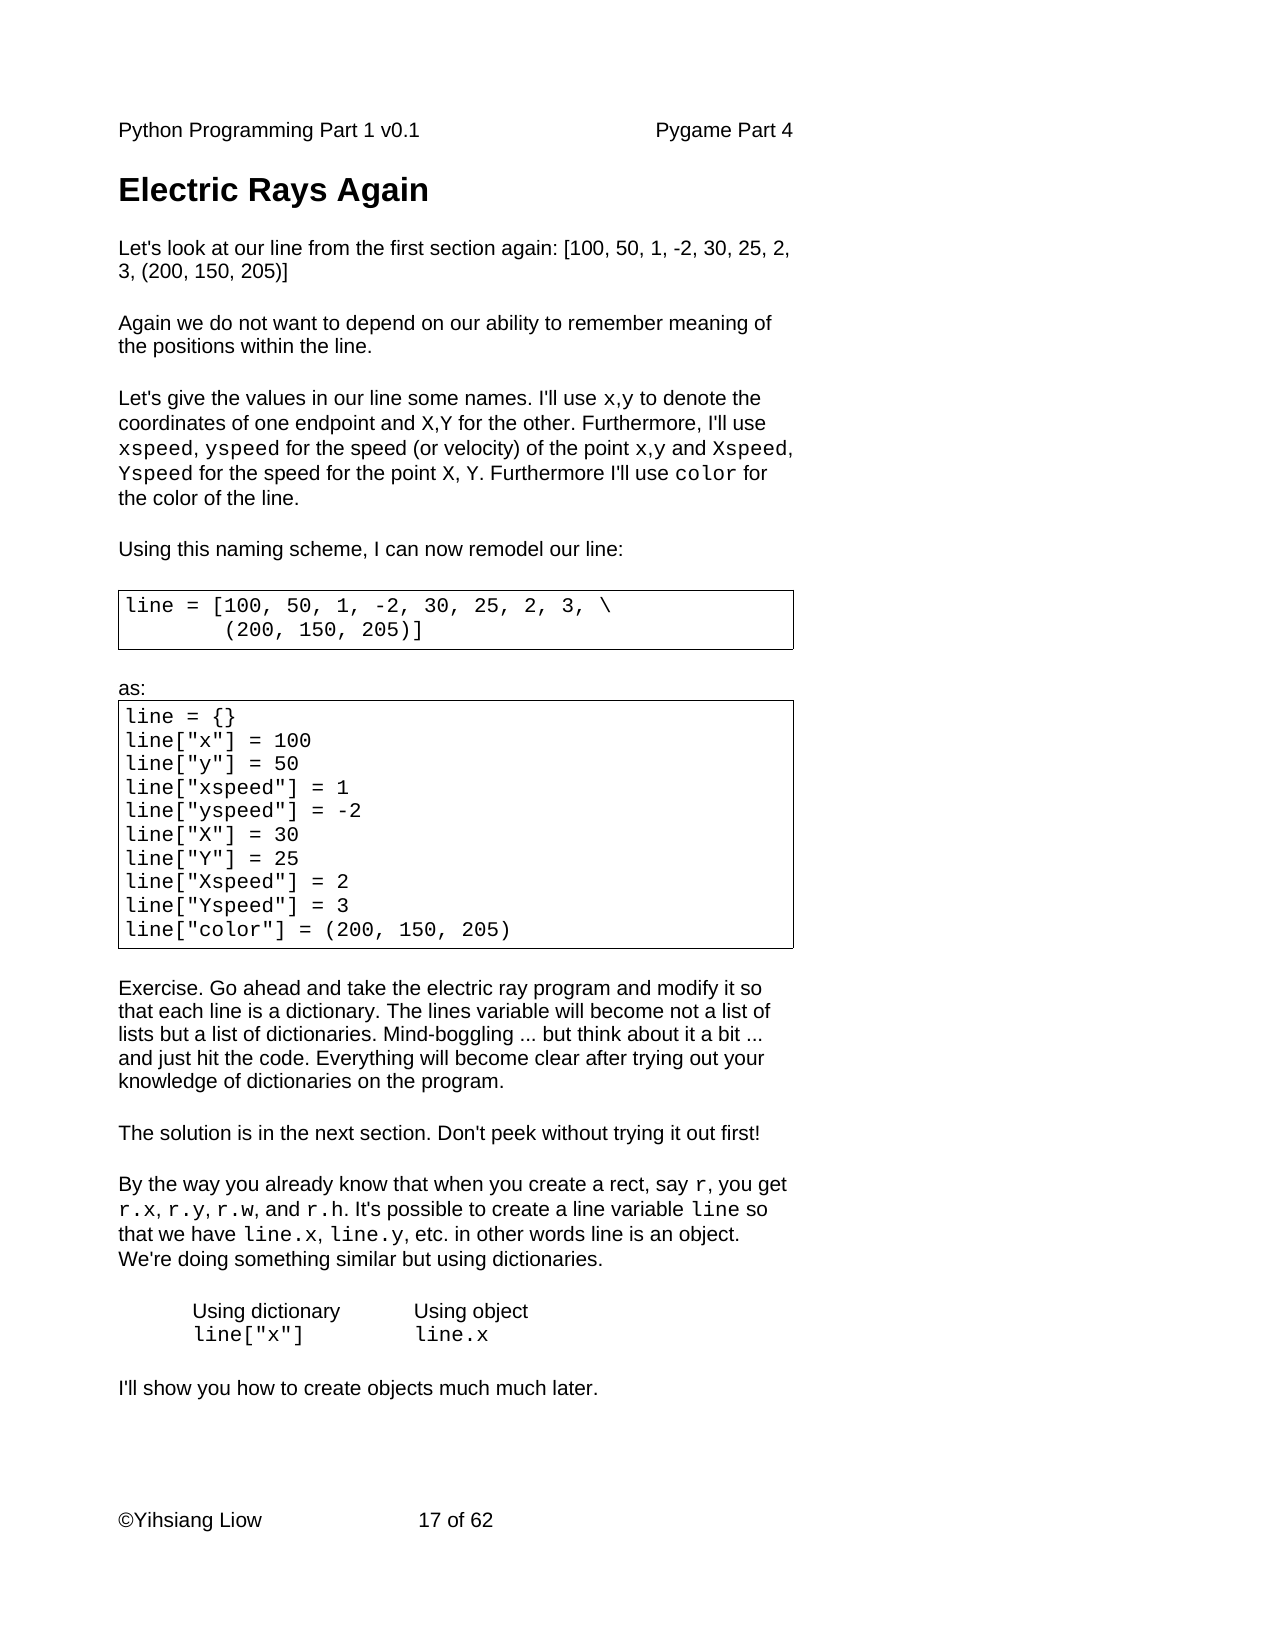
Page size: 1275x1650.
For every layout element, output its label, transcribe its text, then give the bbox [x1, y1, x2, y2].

text Let's give the values in our line some names. I'll use x,y to denote the coordinates of one endpoint and X,Y for the other. Furthermore, I'll use xspeed, yspeed for the speed (or velocity) of the point x,y and Xspeed, Yspeed for the speed for the point X, Y. Furthermore I'll use color for the color of the line. [118, 386, 793, 510]
text I'll show you how to create objects much much later. [118, 1376, 793, 1399]
table_header line = [100, 50, 1, -2, 30, 25, 2, 3, \ (200, 150, 205)] [119, 591, 793, 648]
text Electric Rays Again [118, 171, 793, 208]
text Using dictionary Using object [118, 1299, 793, 1323]
text Using this naming scheme, I can now remodel our line: [118, 538, 793, 561]
text The solution is in the next section. Don't peek without trying it out first! [118, 1121, 793, 1144]
text Again we do not want to depend on our ability to remember meaning of the positions within the line. [118, 311, 793, 358]
text Let's look at our line from the first section again: [100, 50, 1, -2, 30, 25, 2, 3, (200, 150, 205)] [118, 236, 793, 283]
table_header line = {} line["x"] = 100 line["y"] = 50 line["xspeed"] = 1 line["yspeed"] = -2 line["X"] = 30 line["Y"] = 25 line["Xspeed"] = 2 line["Yspeed"] = 3 line["color"] = (200, 150, 205) [119, 701, 793, 948]
text Exercise. Go ahead and take the electric ray program and modify it so that each line is a dictionary. The lines variable will become not a list of lists but a list of dictionaries. Mind-boggling ... but think about it a bit ... and just hit the code. Everything will become clear after trying out your knowledge of dictionaries on the program. [118, 977, 793, 1093]
text line["x"] line.x [118, 1323, 793, 1348]
text as: [118, 677, 793, 700]
text By the way you already know that when you create a rect, say r, you get r.x, r.y, r.w, and r.h. It's possible to create a line variable line so that we have line.x, line.y, etc. in other words line is an object. We're doing something similar but using dictionaries. [118, 1173, 793, 1271]
